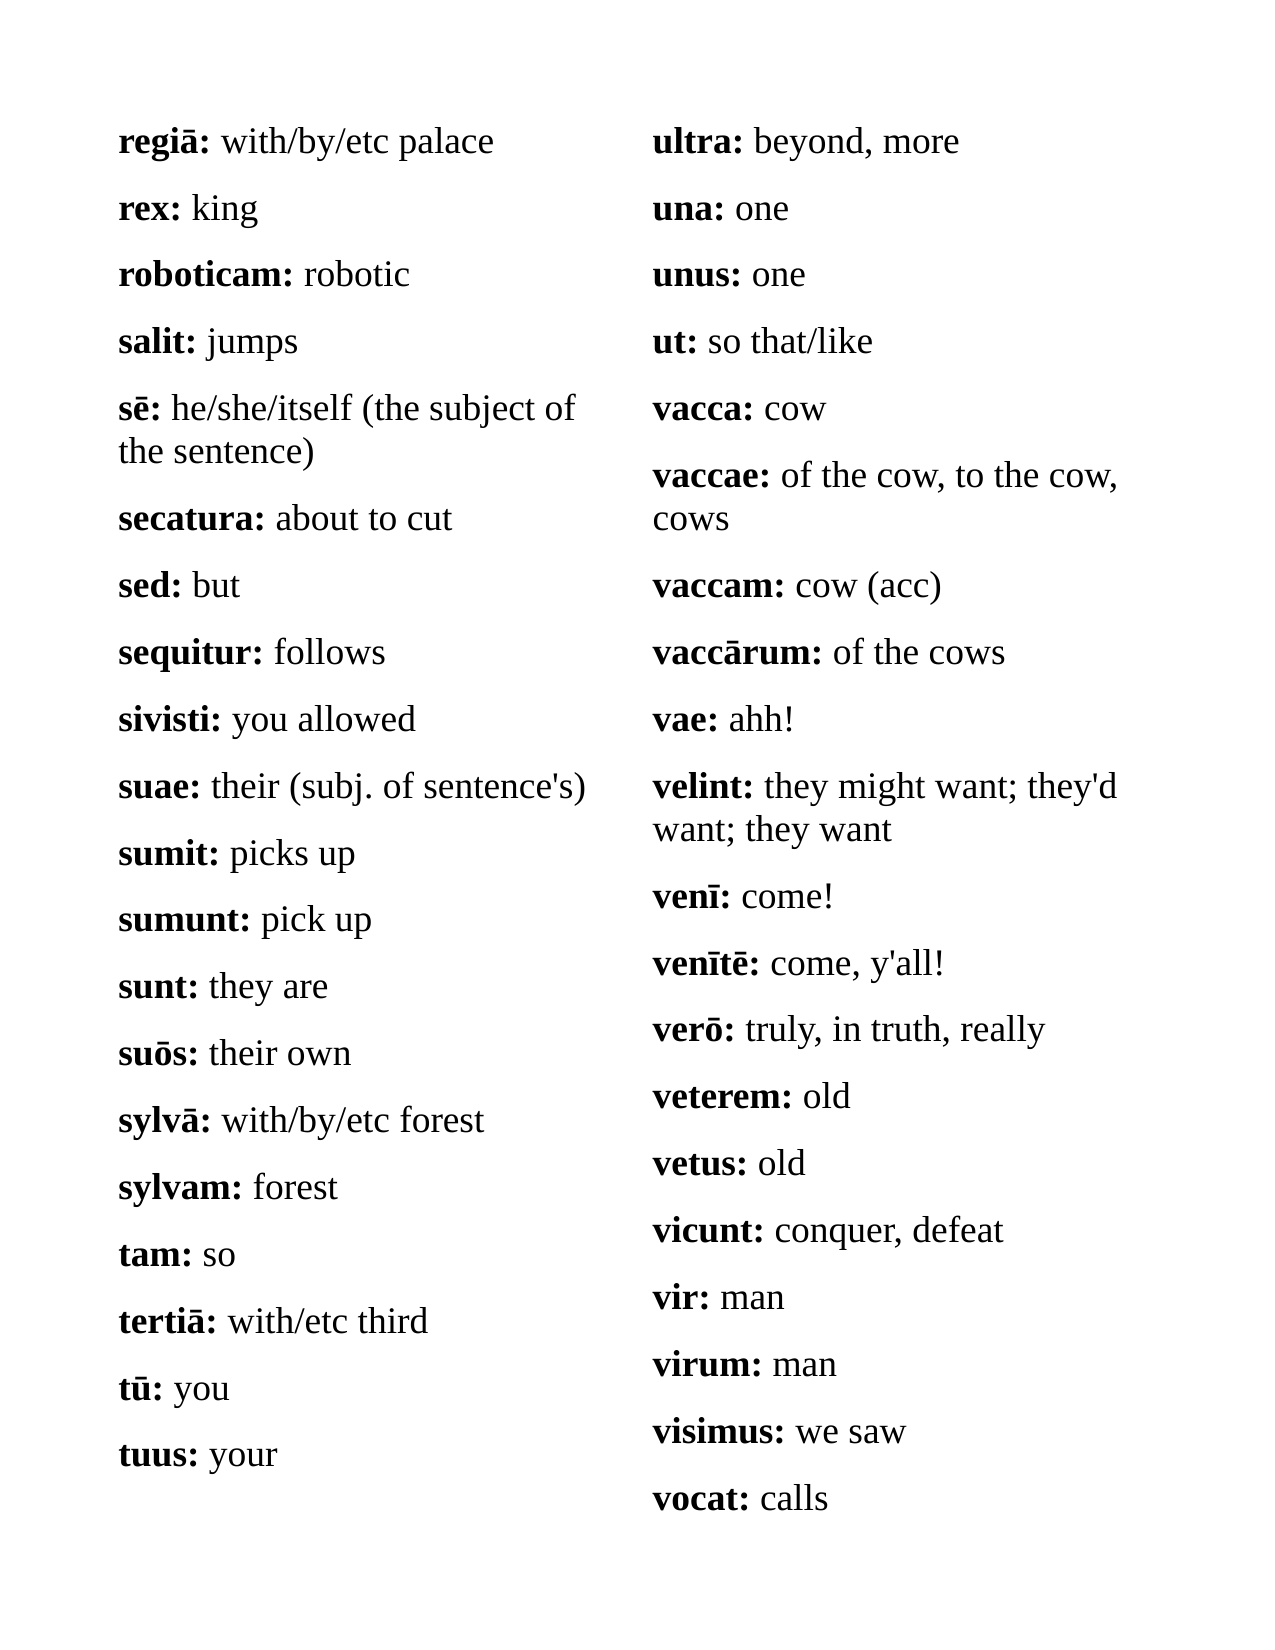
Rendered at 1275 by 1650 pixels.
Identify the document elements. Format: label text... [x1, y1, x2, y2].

text sylvā: with/by/etc forest [118, 1097, 622, 1141]
text unus: one [652, 252, 1157, 295]
text secatura: about to cut [118, 496, 622, 539]
text vaccam: cow (acc) [652, 562, 1157, 606]
text vir: man [652, 1274, 1157, 1317]
text vetus: old [652, 1141, 1157, 1184]
text vacca: cow [652, 386, 1157, 429]
text venītē: come, y'all! [652, 940, 1157, 983]
text tam: so [118, 1231, 622, 1274]
text sunt: they are [118, 964, 622, 1007]
text sumunt: pick up [118, 897, 622, 940]
text tū: you [118, 1365, 622, 1408]
text sivisti: you allowed [118, 696, 622, 739]
text velint: they might want; they'd want; they want [652, 763, 1157, 849]
text rex: king [118, 185, 622, 228]
text vaccae: of the cow, to the cow, cows [652, 452, 1157, 539]
text vicunt: conquer, defeat [652, 1207, 1157, 1251]
text tertiā: with/etc third [118, 1298, 622, 1341]
text vaccārum: of the cows [652, 629, 1157, 672]
text una: one [652, 185, 1157, 228]
text sequitur: follows [118, 629, 622, 672]
text suōs: their own [118, 1031, 622, 1074]
text sylvam: forest [118, 1164, 622, 1207]
text sumit: picks up [118, 830, 622, 873]
text regiā: with/by/etc palace [118, 118, 622, 161]
text sē: he/she/itself (the subject of the sentence) [118, 386, 622, 472]
text ultra: beyond, more [652, 118, 1157, 161]
text salit: jumps [118, 319, 622, 362]
text tuus: your [118, 1432, 622, 1475]
text venī: come! [652, 873, 1157, 916]
text veterem: old [652, 1074, 1157, 1117]
text ut: so that/like [652, 319, 1157, 362]
text visimus: we saw [652, 1408, 1157, 1451]
text roboticam: robotic [118, 252, 622, 295]
text sed: but [118, 562, 622, 606]
text virum: man [652, 1341, 1157, 1384]
text vae: ahh! [652, 696, 1157, 739]
text verō: truly, in truth, really [652, 1007, 1157, 1050]
text vocat: calls [652, 1475, 1157, 1518]
text suae: their (subj. of sentence's) [118, 763, 622, 806]
